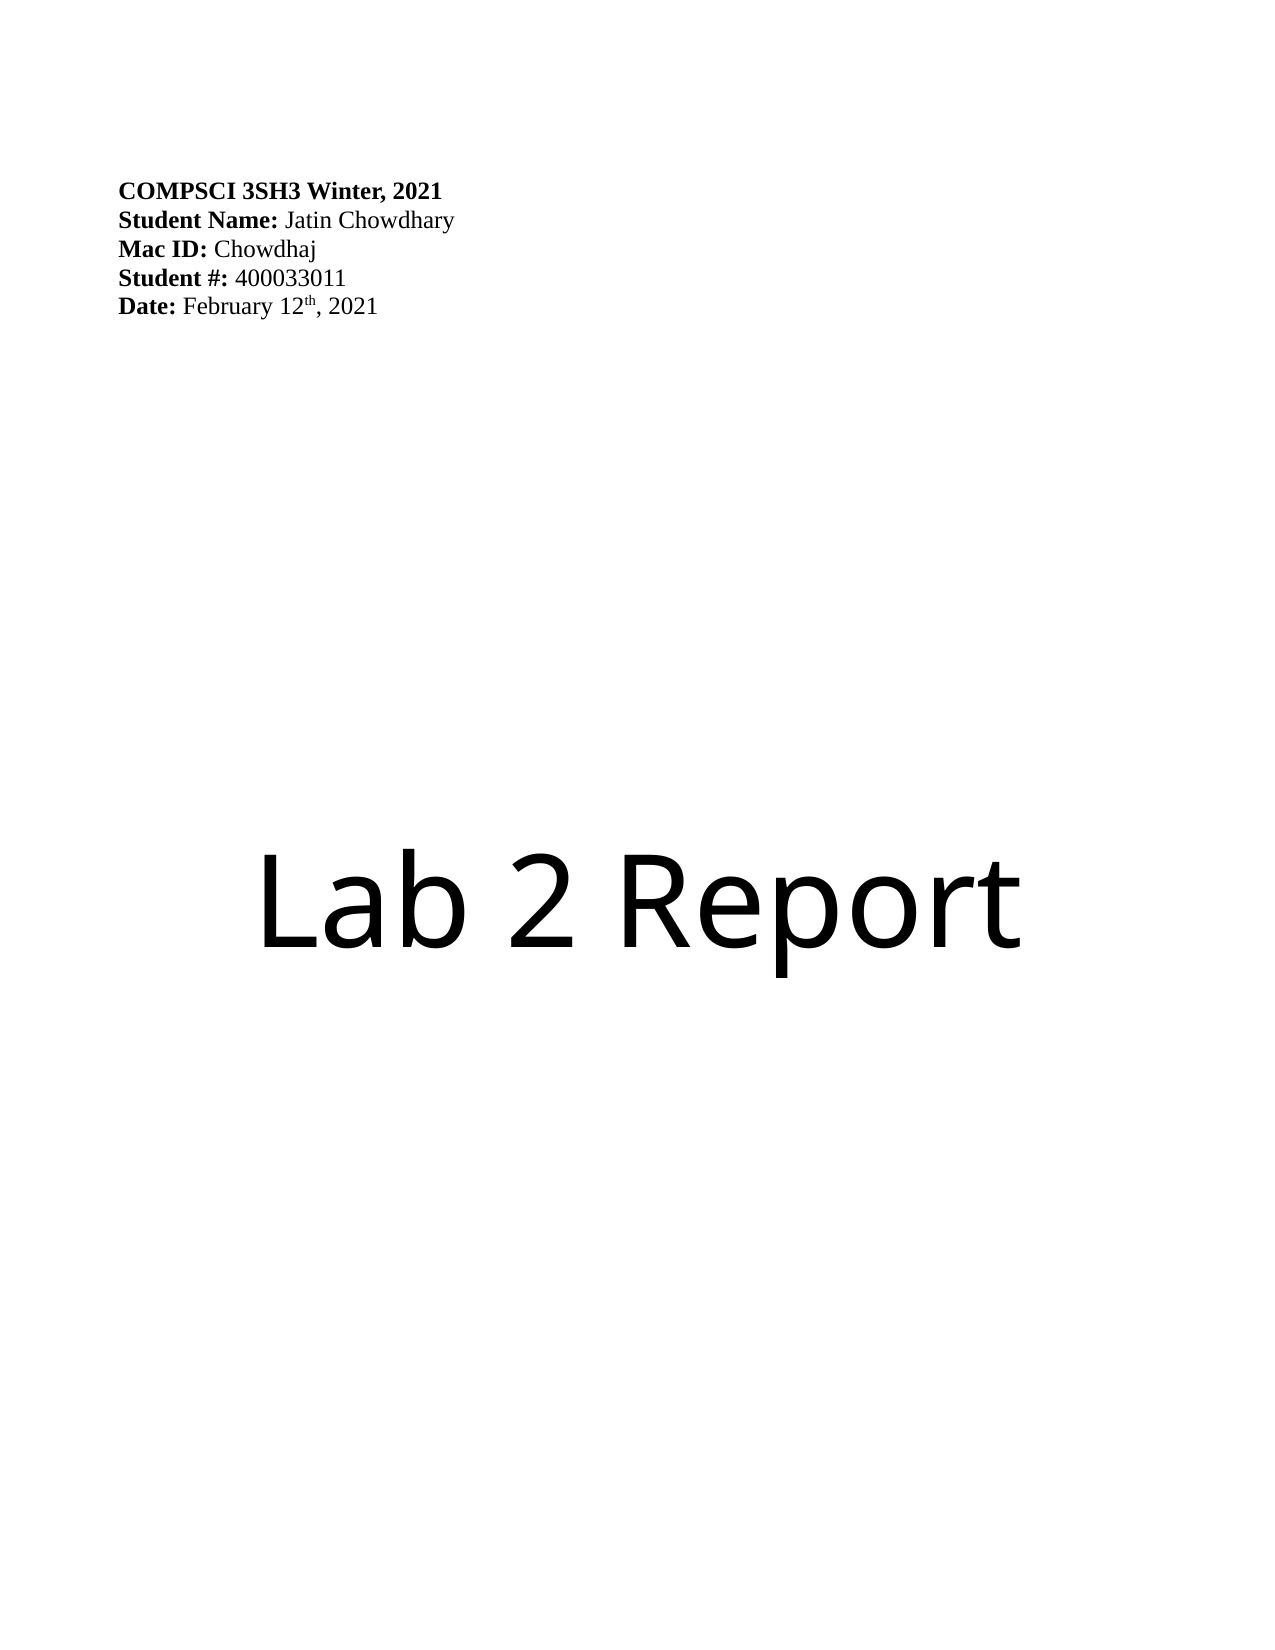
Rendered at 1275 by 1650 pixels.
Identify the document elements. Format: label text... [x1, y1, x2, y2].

text Mac ID: Chowdhaj [118, 234, 1157, 263]
text COMPSCI 3SH3 Winter, 2021 [118, 176, 1157, 205]
text Student Name: Jatin Chowdhary [118, 205, 1157, 234]
text Date: February 12th, 2021 [118, 291, 1157, 320]
text Student #: 400033011 [118, 263, 1157, 291]
text Lab 2 Report [118, 809, 1157, 985]
